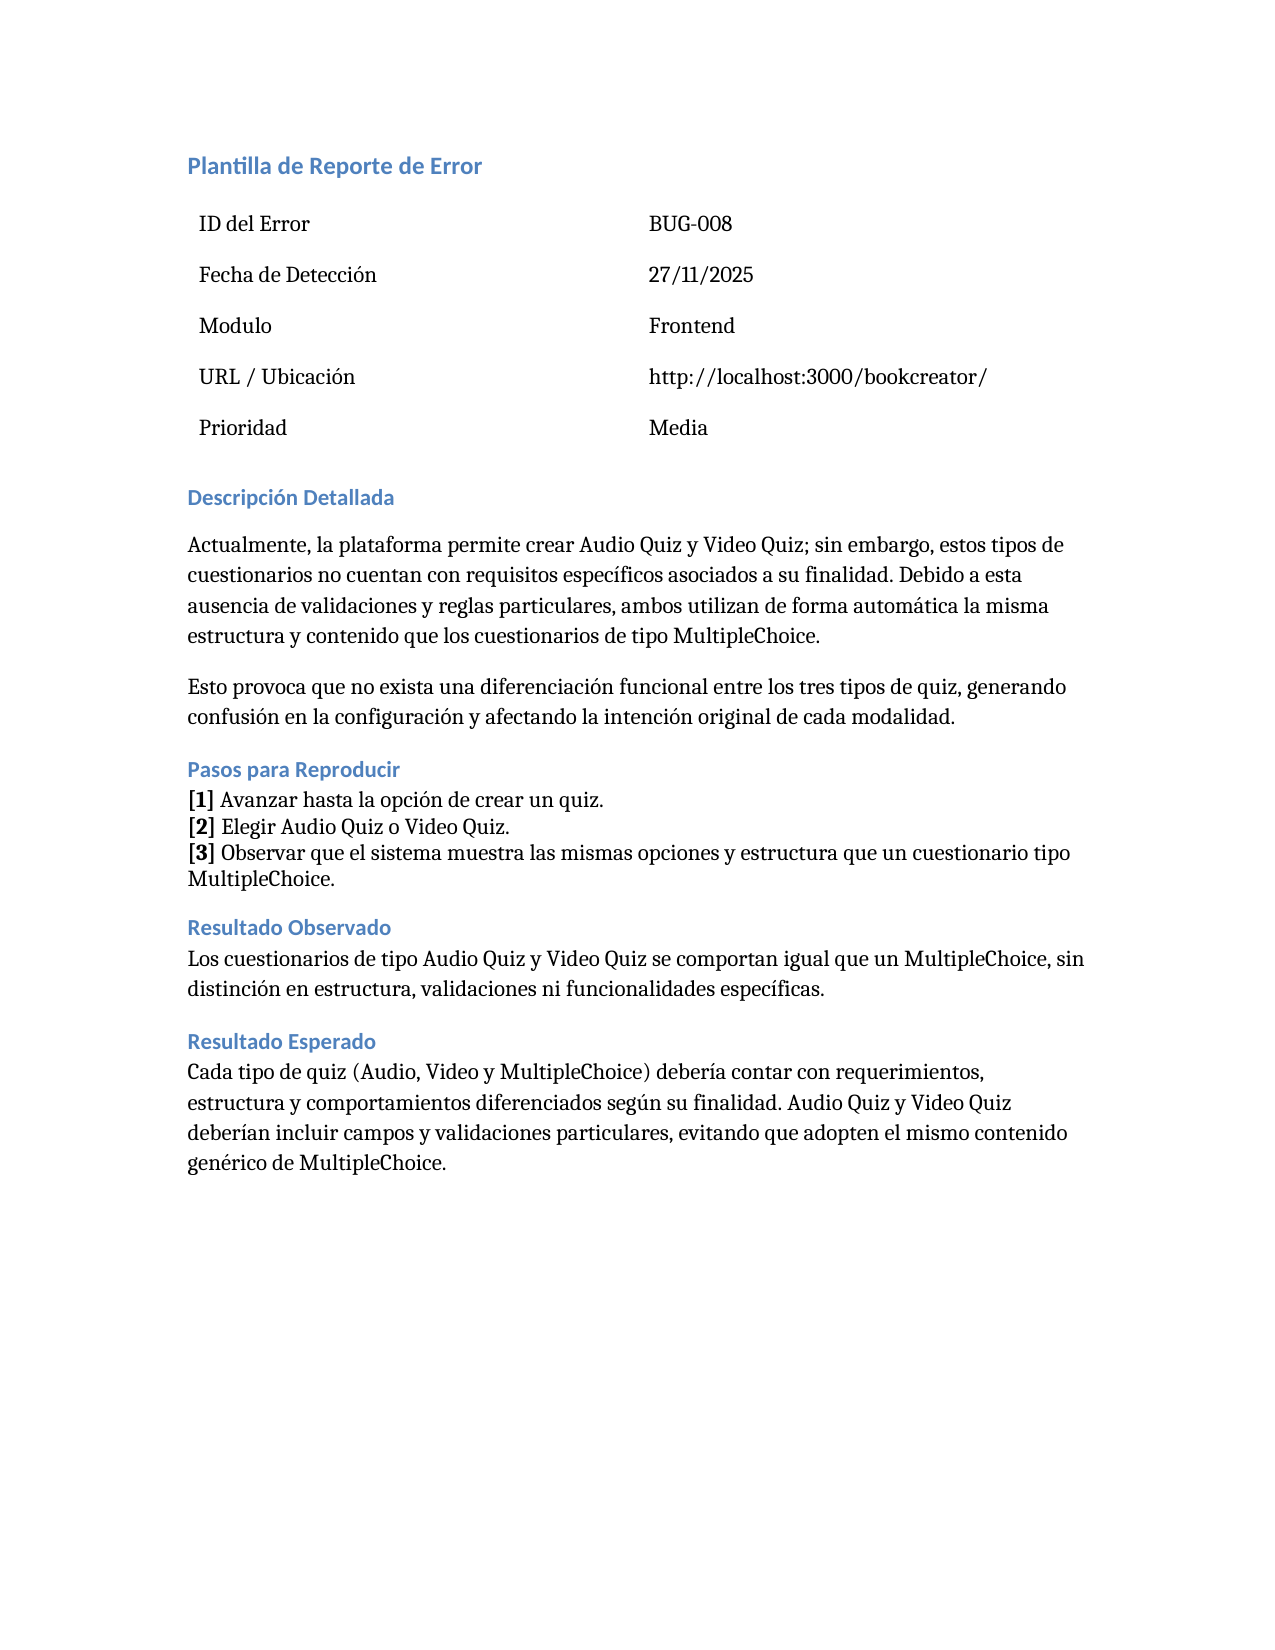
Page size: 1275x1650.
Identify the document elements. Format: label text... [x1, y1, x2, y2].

table_cell http://localhost:3000/bookcreator/ [638, 364, 1087, 415]
subtitle Esto provoca que no exista una diferenciación funcional entre los tres tipos de quiz, generando confusión en la configuración y afectando la intención original de cada modalidad. [187, 674, 1087, 730]
table_header BUG-008 [638, 211, 1087, 262]
text [1] Avanzar hasta la opción de crear un quiz. [2] Elegir Audio Quiz o Video Quiz. [3] Observar que el sistema muestra las mismas opciones y estructura que un cuestionario tipo MultipleChoice. [187, 787, 1087, 893]
table_cell URL / Ubicación [188, 364, 637, 415]
subtitle Resultado Esperado [187, 1027, 1087, 1055]
subtitle Actualmente, la plataforma permite crear Audio Quiz y Video Quiz; sin embargo, estos tipos de cuestionarios no cuentan con requisitos específicos asociados a su finalidad. Debido a esta ausencia de validaciones y reglas particulares, ambos utilizan de forma automática la misma estructura y contenido que los cuestionarios de tipo MultipleChoice. [187, 532, 1087, 649]
table_cell Prioridad [188, 415, 637, 462]
table_cell Frontend [638, 313, 1087, 364]
subtitle Plantilla de Reporte de Error [187, 150, 1087, 181]
table_cell 27/11/2025 [638, 262, 1087, 313]
text Los cuestionarios de tipo Audio Quiz y Video Quiz se comportan igual que un MultipleChoice, sin distinción en estructura, validaciones ni funcionalidades específicas. [187, 946, 1087, 1002]
subtitle Descripción Detallada [187, 483, 1087, 511]
table_cell Media [638, 415, 1087, 462]
subtitle Pasos para Reproducir [187, 755, 1087, 783]
text Cada tipo de quiz (Audio, Video y MultipleChoice) debería contar con requerimientos, estructura y comportamientos diferenciados según su finalidad. Audio Quiz y Video Quiz deberían incluir campos y validaciones particulares, evitando que adopten el mismo contenido genérico de MultipleChoice. [187, 1059, 1087, 1176]
subtitle Resultado Observado [187, 913, 1087, 941]
table_cell Modulo [188, 313, 637, 364]
table_cell Fecha de Detección [188, 262, 637, 313]
table_header ID del Error [188, 211, 637, 262]
